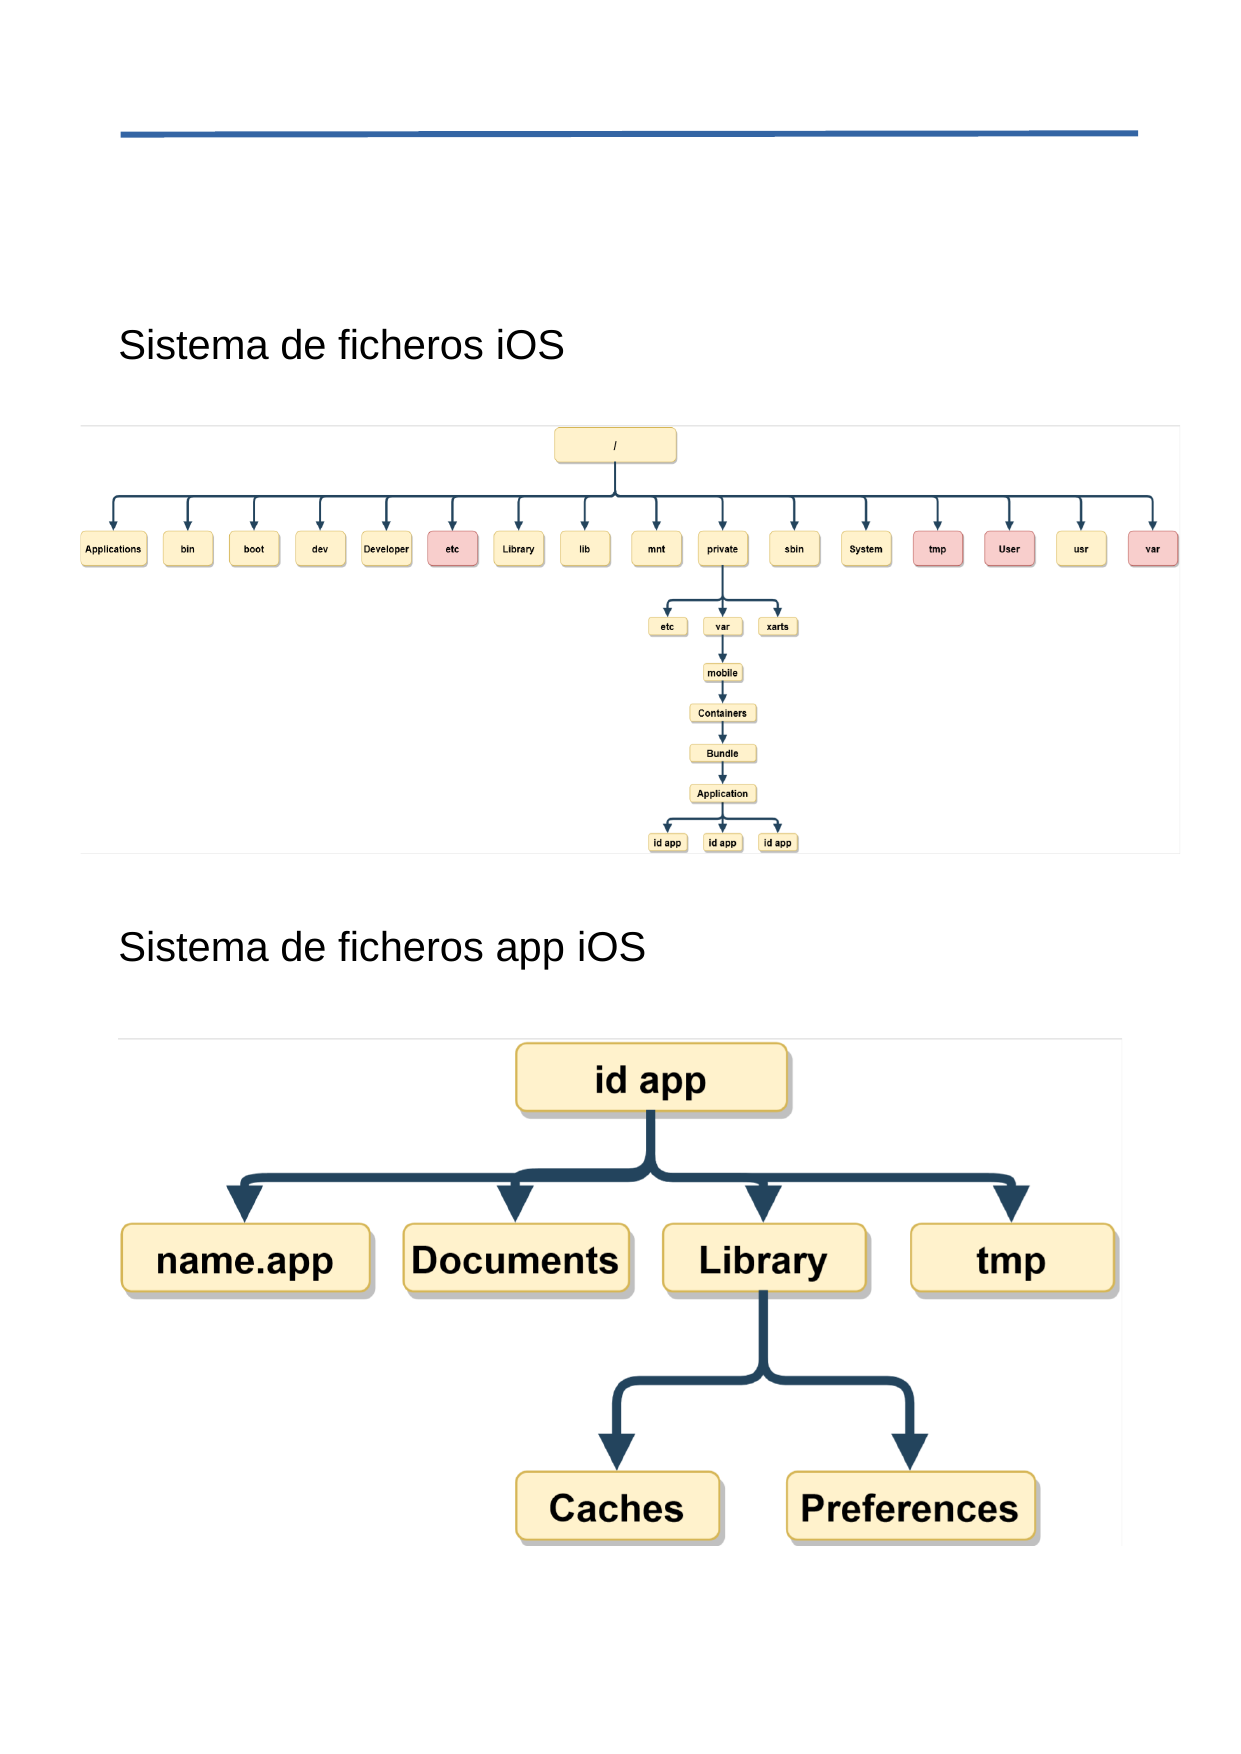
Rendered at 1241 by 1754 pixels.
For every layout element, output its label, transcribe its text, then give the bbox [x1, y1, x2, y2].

picture [80, 425, 1181, 854]
text Sistema de ficheros iOS [118, 320, 1122, 368]
picture [118, 1038, 1123, 1546]
text Sistema de ficheros app iOS [118, 922, 1122, 970]
